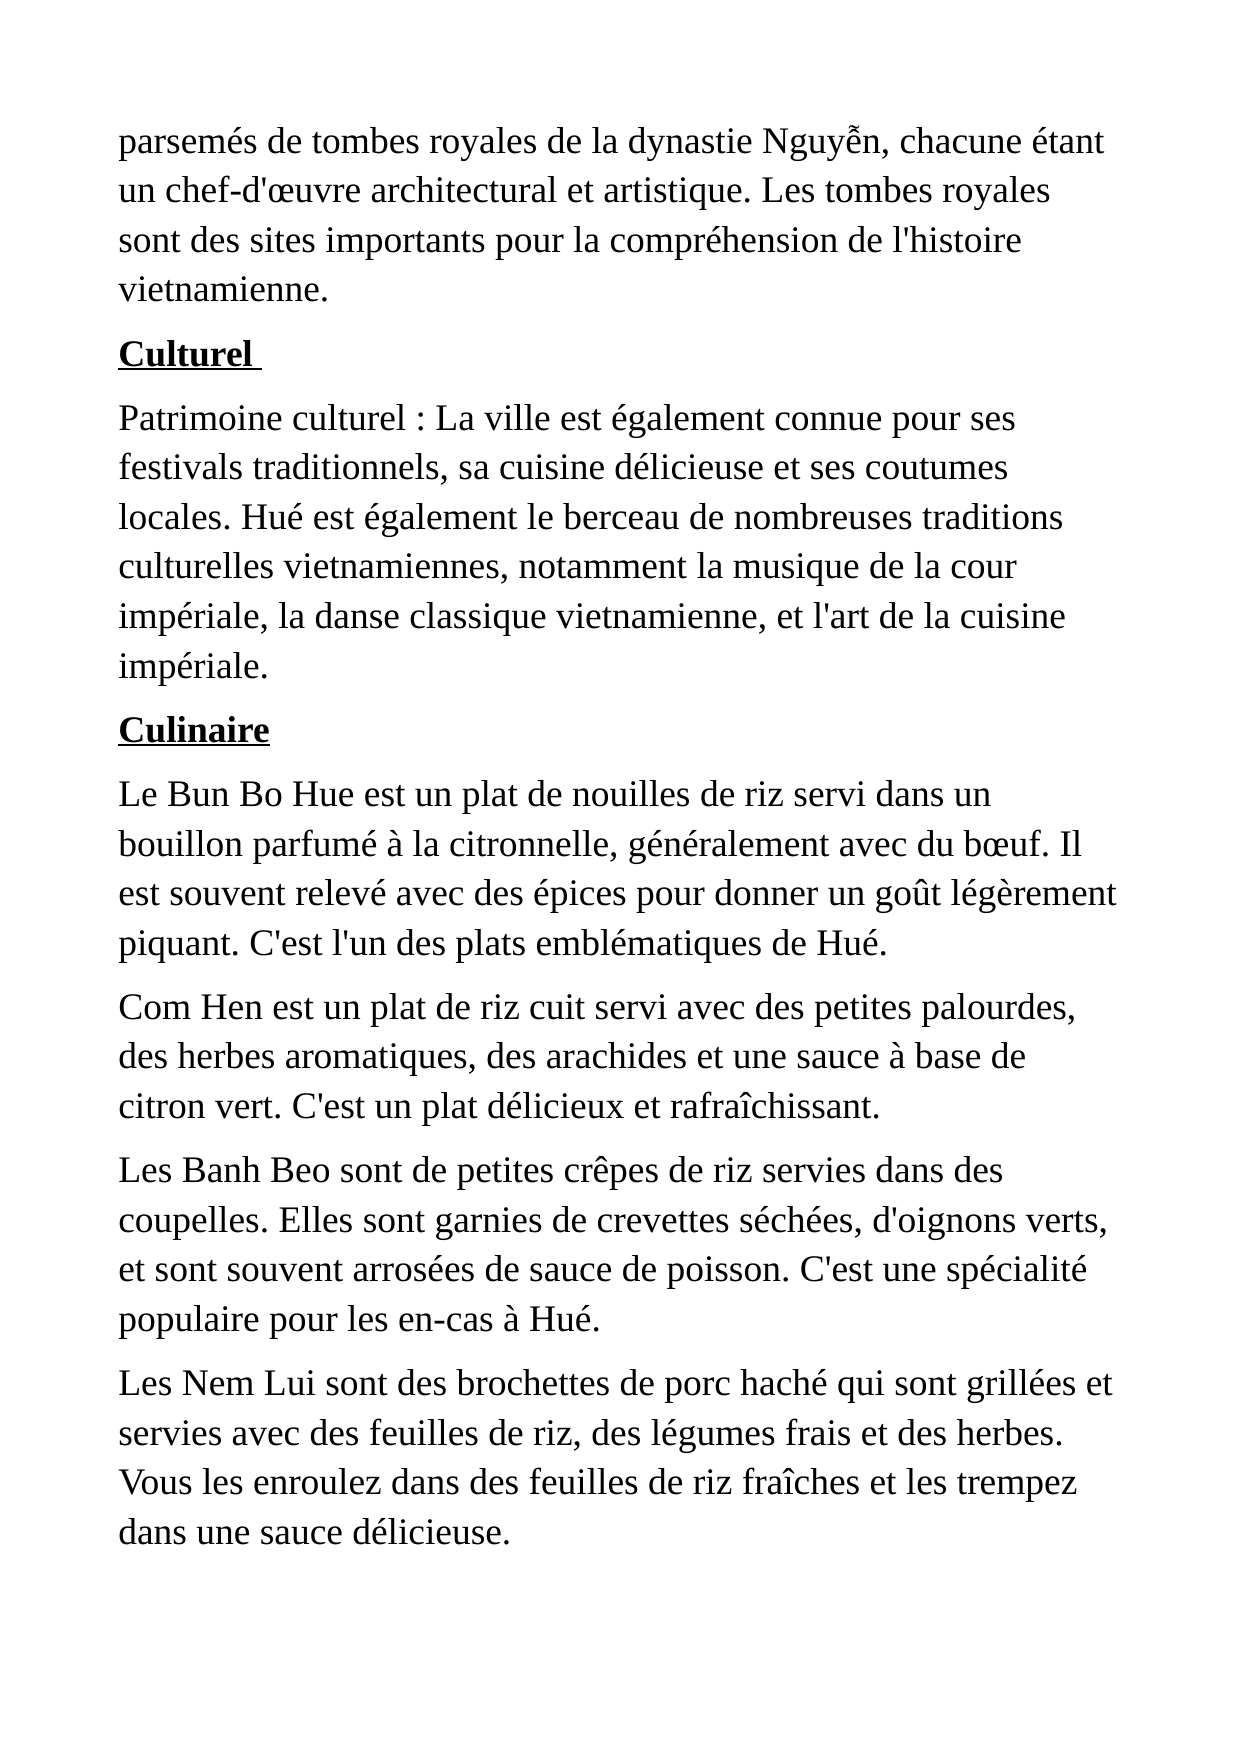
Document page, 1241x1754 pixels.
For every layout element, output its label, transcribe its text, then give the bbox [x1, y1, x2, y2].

text Culturel [118, 331, 1122, 374]
text Les Banh Beo sont de petites crêpes de riz servies dans des coupelles. Elles sont garnies de crevettes séchées, d'oignons verts, et sont souvent arrosées de sauce de poisson. C'est une spécialité populaire pour les en-cas à Hué. [118, 1148, 1122, 1339]
text Culinaire [118, 707, 1122, 750]
text Patrimoine culturel : La ville est également connue pour ses festivals traditionnels, sa cuisine délicieuse et ses coutumes locales. Hué est également le berceau de nombreuses traditions culturelles vietnamiennes, notamment la musique de la cour impériale, la danse classique vietnamienne, et l'art de la cuisine impériale. [118, 395, 1122, 686]
text Les Nem Lui sont des brochettes de porc haché qui sont grillées et servies avec des feuilles de riz, des légumes frais et des herbes. Vous les enroulez dans des feuilles de riz fraîches et les trempez dans une sauce délicieuse. [118, 1361, 1122, 1552]
text parsemés de tombes royales de la dynastie Nguyễn, chacune étant un chef-d'œuvre architectural et artistique. Les tombes royales sont des sites importants pour la compréhension de l'histoire vietnamienne. [118, 118, 1122, 310]
text Le Bun Bo Hue est un plat de nouilles de riz servi dans un bouillon parfumé à la citronnelle, généralement avec du bœuf. Il est souvent relevé avec des épices pour donner un goût légèrement piquant. C'est l'un des plats emblématiques de Hué. [118, 771, 1122, 963]
text Com Hen est un plat de riz cuit servi avec des petites palourdes, des herbes aromatiques, des arachides et une sauce à base de citron vert. C'est un plat délicieux et rafraîchissant. [118, 984, 1122, 1127]
